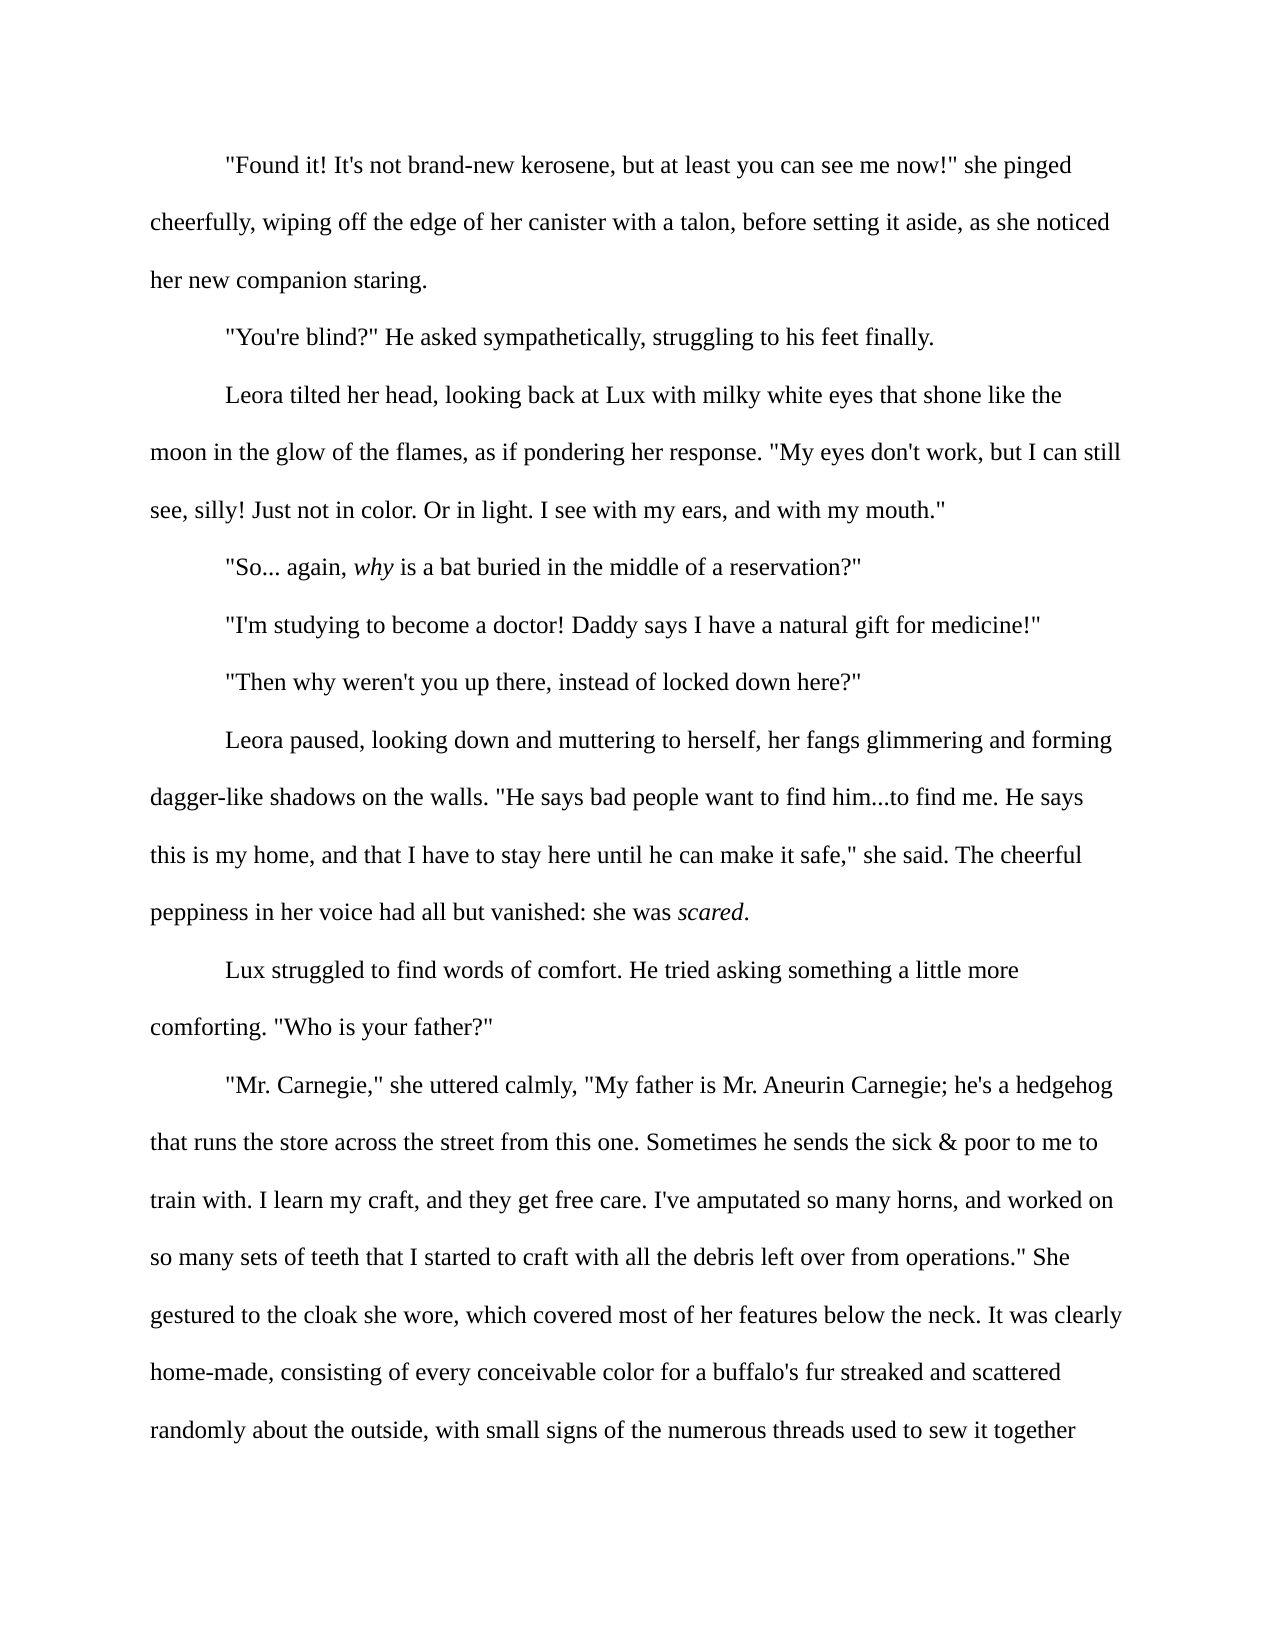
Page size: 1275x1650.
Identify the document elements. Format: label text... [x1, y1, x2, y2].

text "Found it! It's not brand-new kerosene, but at least you can see me now!" she pinged cheerfully, wiping off the edge of her canister with a talon, before setting it aside, as she noticed her new companion staring. [150, 150, 1125, 294]
text "You're blind?" He asked sympathetically, struggling to his feet finally. [150, 322, 1125, 351]
text "I'm studying to become a doctor! Daddy says I have a natural gift for medicine!" [150, 610, 1125, 639]
text Leora tilted her head, looking back at Lux with milky white eyes that shone like the moon in the glow of the flames, as if pondering her response. "My eyes don't work, but I can still see, silly! Just not in color. Or in light. I see with my ears, and with my mouth." [150, 380, 1125, 524]
text Lux struggled to find words of comfort. He tried asking something a little more comforting. "Who is your father?" [150, 955, 1125, 1041]
text "Then why weren't you up there, instead of locked down here?" [150, 667, 1125, 696]
text "So... again, why is a bat buried in the middle of a reservation?" [150, 552, 1125, 581]
text "Mr. Carnegie," she uttered calmly, "My father is Mr. Aneurin Carnegie; he's a hedgehog that runs the store across the street from this one. Sometimes he sends the sick & poor to me to train with. I learn my craft, and they get free care. I've amputated so many horns, and worked on so many sets of teeth that I started to craft with all the debris left over from operations." She gestured to the cloak she wore, which covered most of her features below the neck. It was clearly home-made, consisting of every conceivable color for a buffalo's fur streaked and scattered randomly about the outside, with small signs of the numerous threads used to sew it together [150, 1070, 1125, 1444]
text Leora paused, looking down and muttering to herself, her fangs glimmering and forming dagger-like shadows on the walls. "He says bad people want to find him...to find me. He says this is my home, and that I have to stay here until he can make it safe," she said. The cheerful peppiness in her voice had all but vanished: she was scared. [150, 725, 1125, 926]
